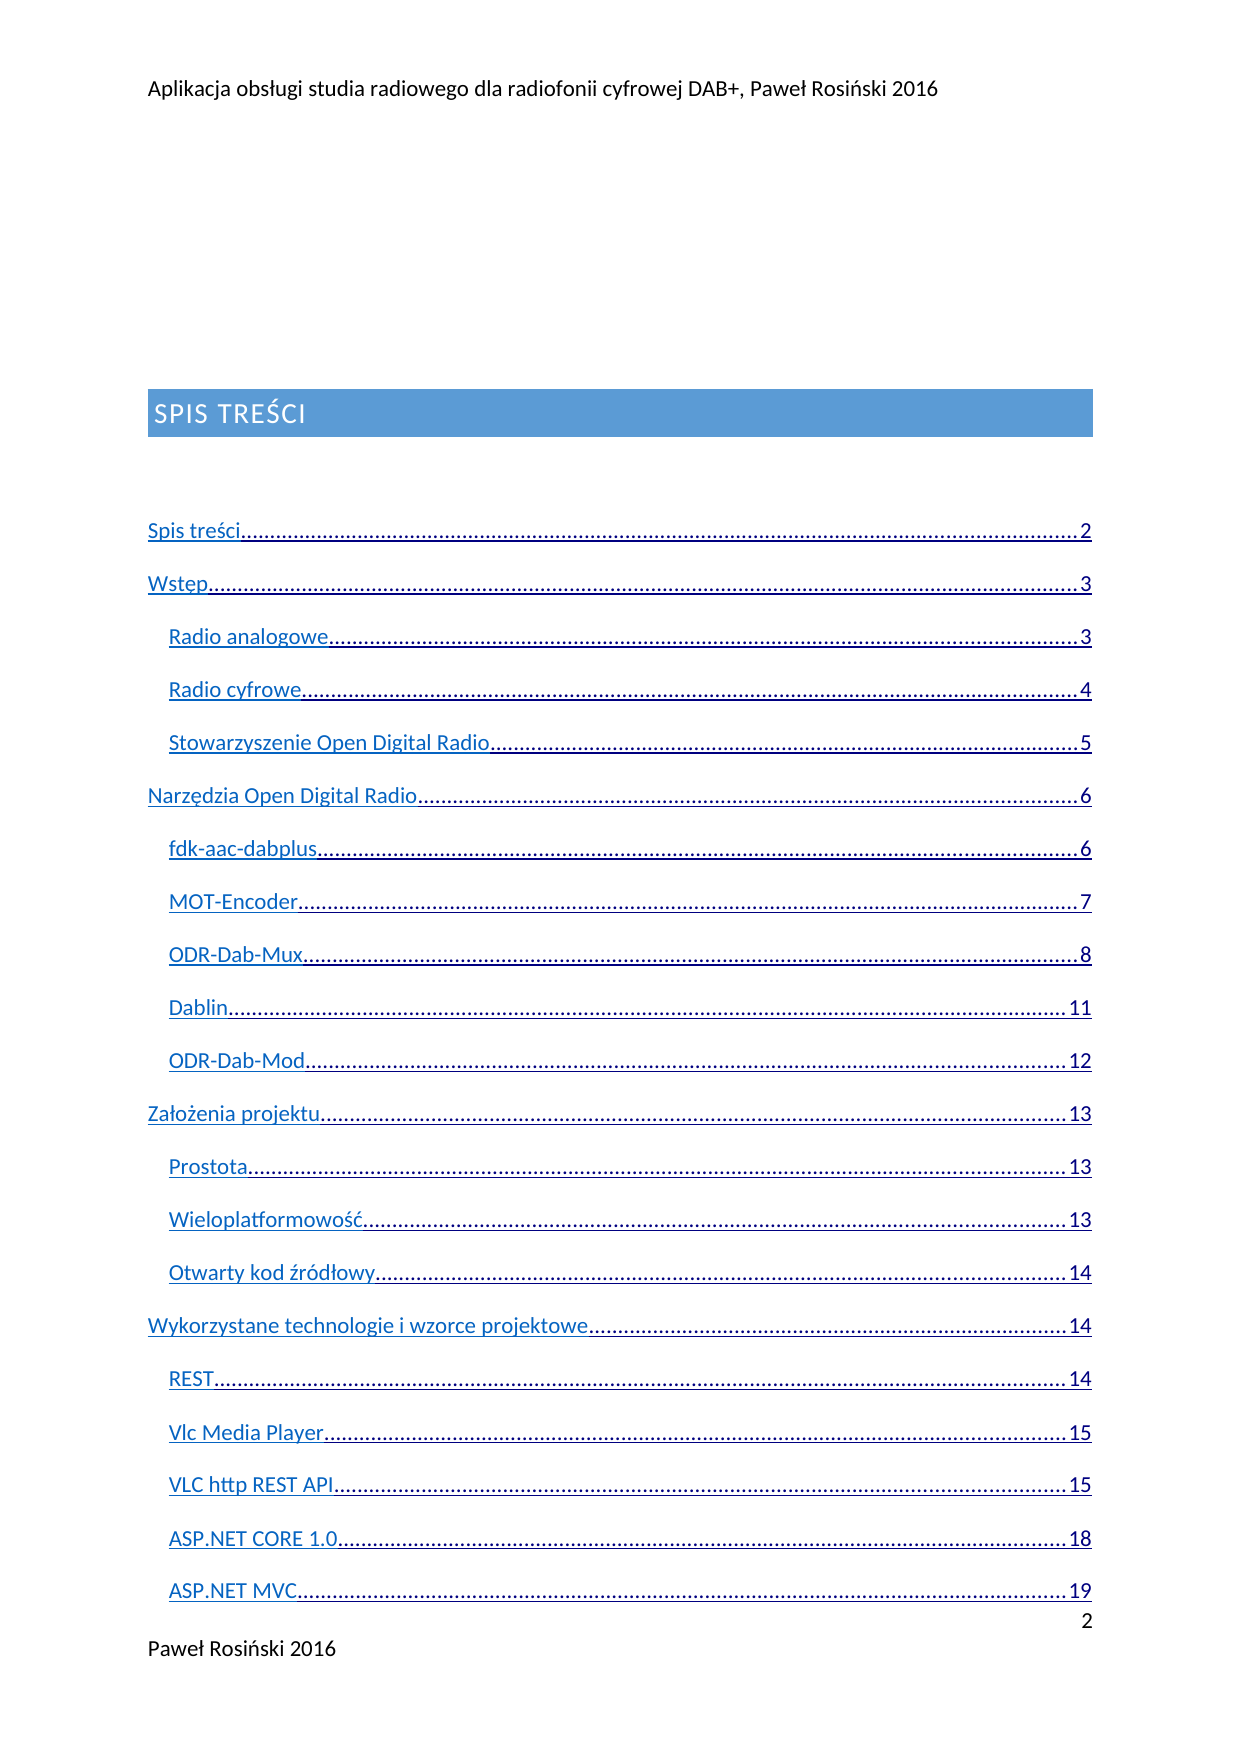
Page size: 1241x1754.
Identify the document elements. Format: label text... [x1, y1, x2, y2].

text Narzędzia Open Digital Radio 6 [148, 781, 1093, 809]
text MOT-Encoder 7 [168, 887, 1093, 915]
text Vlc Media Player 15 [168, 1418, 1093, 1446]
text ODR-Dab-Mod 12 [168, 1046, 1093, 1074]
text Stowarzyszenie Open Digital Radio 5 [168, 728, 1093, 756]
text ASP.NET CORE 1.0 18 [168, 1524, 1093, 1552]
text Prostota 13 [168, 1152, 1093, 1181]
text fdk-aac-dabplus 6 [168, 834, 1093, 862]
subtitle Spis treści [154, 395, 1086, 431]
text Wstęp 3 [148, 569, 1093, 597]
text Założenia projektu 13 [148, 1099, 1093, 1127]
text VLC http REST API 15 [168, 1471, 1093, 1499]
text Spis treści 2 [148, 516, 1093, 544]
text ODR-Dab-Mux 8 [168, 940, 1093, 968]
text Otwarty kod źródłowy 14 [168, 1258, 1093, 1287]
text Radio analogowe 3 [168, 622, 1093, 650]
text Radio cyfrowe 4 [168, 675, 1093, 703]
text REST 14 [168, 1364, 1093, 1393]
text Dablin 11 [168, 993, 1093, 1021]
text Wykorzystane technologie i wzorce projektowe 14 [148, 1312, 1093, 1339]
text ASP.NET MVC 19 [168, 1577, 1093, 1605]
text Wieloplatformowość 13 [168, 1206, 1093, 1233]
